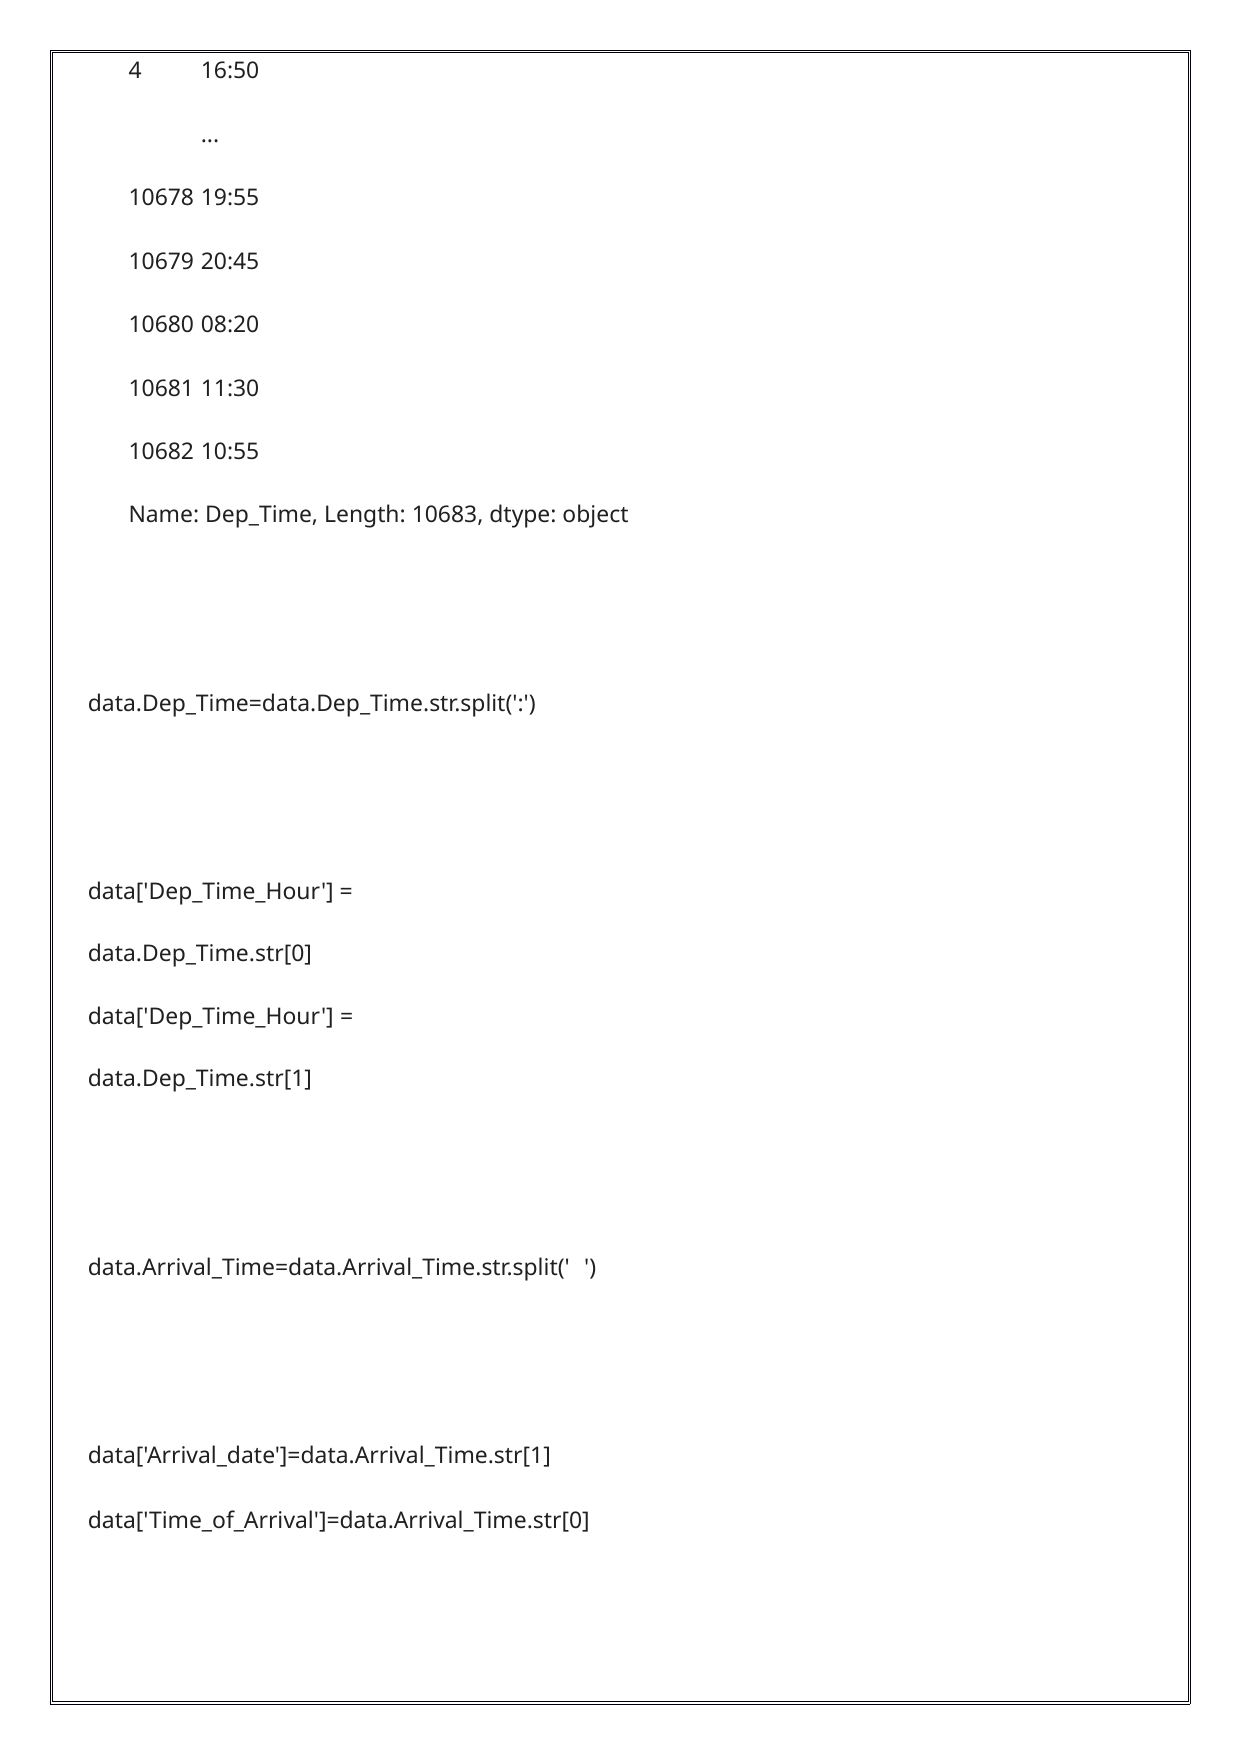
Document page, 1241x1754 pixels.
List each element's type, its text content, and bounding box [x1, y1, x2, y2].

text 10678 19:55 [128, 181, 1188, 212]
text ... [201, 117, 1188, 149]
text 4 16:50 [128, 54, 1188, 86]
text data.Arrival_Time=data.Arrival_Time.str.split(' ') [88, 1250, 1188, 1282]
text data['Dep_Time_Hour'] = data.Dep_Time.str[0] data['Dep_Time_Hour'] = data.Dep_Time.str[1] [88, 875, 432, 1094]
text data['Time_of_Arrival']=data.Arrival_Time.str[0] [88, 1504, 1188, 1535]
text Name: Dep_Time, Length: 10683, dtype: object [128, 498, 1188, 530]
text 10681 11:30 [128, 372, 1188, 403]
text 10682 10:55 [128, 435, 1188, 467]
text data['Arrival_date']=data.Arrival_Time.str[1] [88, 1439, 1188, 1470]
text 10680 08:20 [128, 308, 1188, 339]
text data.Dep_Time=data.Dep_Time.str.split(':') [88, 687, 1188, 718]
text 10679 20:45 [128, 245, 1188, 276]
